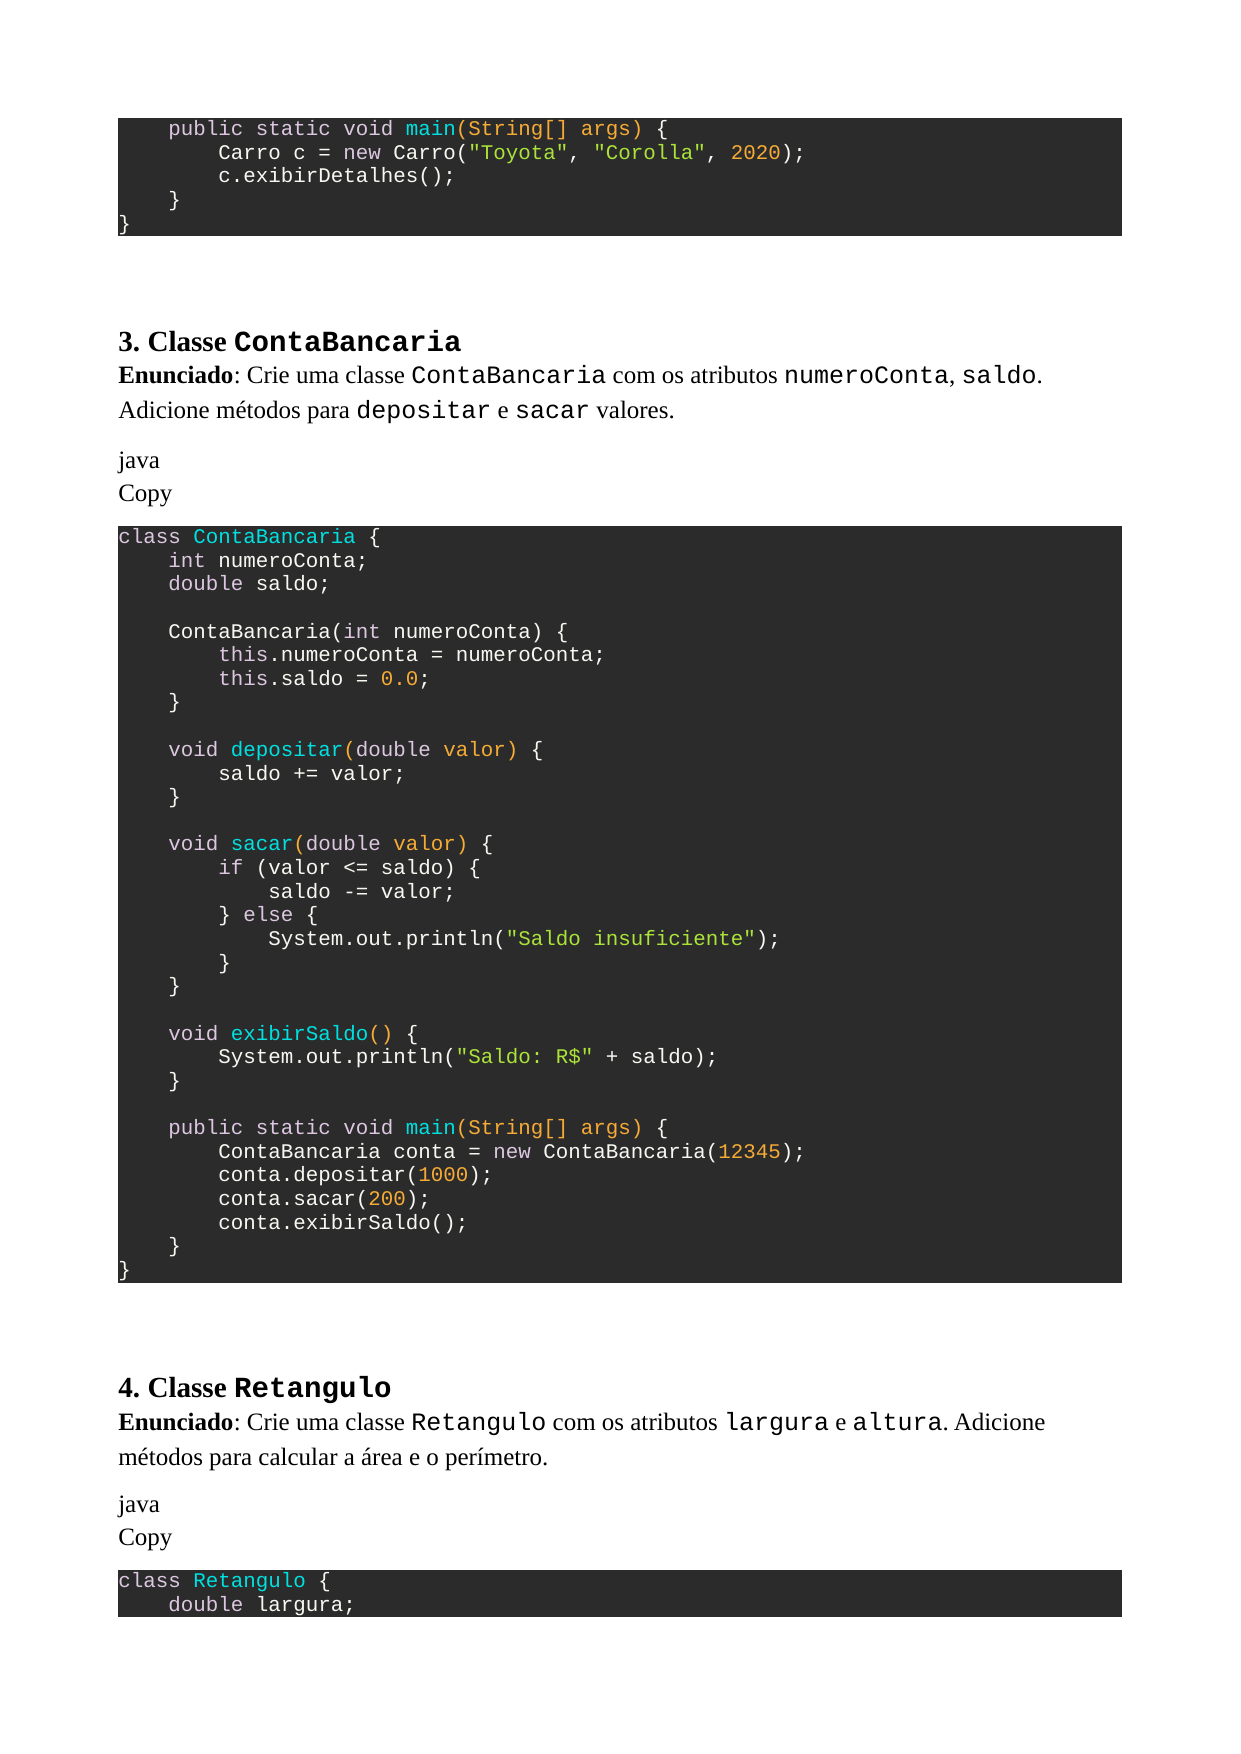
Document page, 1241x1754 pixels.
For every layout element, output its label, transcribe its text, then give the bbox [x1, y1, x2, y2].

text conta.depositar(1000); [118, 1164, 1122, 1188]
text } [118, 952, 1122, 975]
text c.exibirDetalhes(); [118, 165, 1122, 189]
text System.out.println("Saldo insuficiente"); [118, 928, 1122, 952]
text Copy [118, 478, 1122, 507]
text System.out.println("Saldo: R$" + saldo); [118, 1046, 1122, 1070]
text } [118, 1070, 1122, 1093]
text saldo -= valor; [118, 881, 1122, 904]
text void depositar(double valor) { [118, 739, 1122, 762]
subtitle 4. Classe Retangulo [118, 1371, 1122, 1407]
text } else { [118, 904, 1122, 928]
text } [118, 786, 1122, 810]
text Carro c = new Carro("Toyota", "Corolla", 2020); [118, 142, 1122, 165]
text public static void main(String[] args) { [118, 1117, 1122, 1141]
text conta.exibirSaldo(); [118, 1212, 1122, 1235]
text java [118, 1489, 1122, 1518]
text ContaBancaria(int numeroConta) { [118, 621, 1122, 644]
text Copy [118, 1522, 1122, 1551]
subtitle 3. Classe ContaBancaria [118, 324, 1122, 360]
text void sacar(double valor) { [118, 833, 1122, 857]
text class ContaBancaria { [118, 526, 1122, 550]
text } [118, 1259, 1122, 1283]
text ContaBancaria conta = new ContaBancaria(12345); [118, 1141, 1122, 1164]
text this.numeroConta = numeroConta; [118, 644, 1122, 668]
text void exibirSaldo() { [118, 1023, 1122, 1046]
text Enunciado: Crie uma classe ContaBancaria com os atributos numeroConta, saldo. Adicione métodos para depositar e sacar valores. [118, 360, 1122, 426]
text if (valor <= saldo) { [118, 857, 1122, 881]
text conta.sacar(200); [118, 1188, 1122, 1212]
text public static void main(String[] args) { [118, 118, 1122, 142]
text int numeroConta; [118, 550, 1122, 573]
text } [118, 189, 1122, 213]
text this.saldo = 0.0; [118, 668, 1122, 692]
text } [118, 213, 1122, 236]
text } [118, 692, 1122, 715]
text saldo += valor; [118, 762, 1122, 786]
text } [118, 975, 1122, 999]
text double saldo; [118, 573, 1122, 597]
text } [118, 1235, 1122, 1259]
text Enunciado: Crie uma classe Retangulo com os atributos largura e altura. Adicione métodos para calcular a área e o perímetro. [118, 1407, 1122, 1471]
text double largura; [118, 1594, 1122, 1617]
text java [118, 445, 1122, 474]
text class Retangulo { [118, 1570, 1122, 1594]
